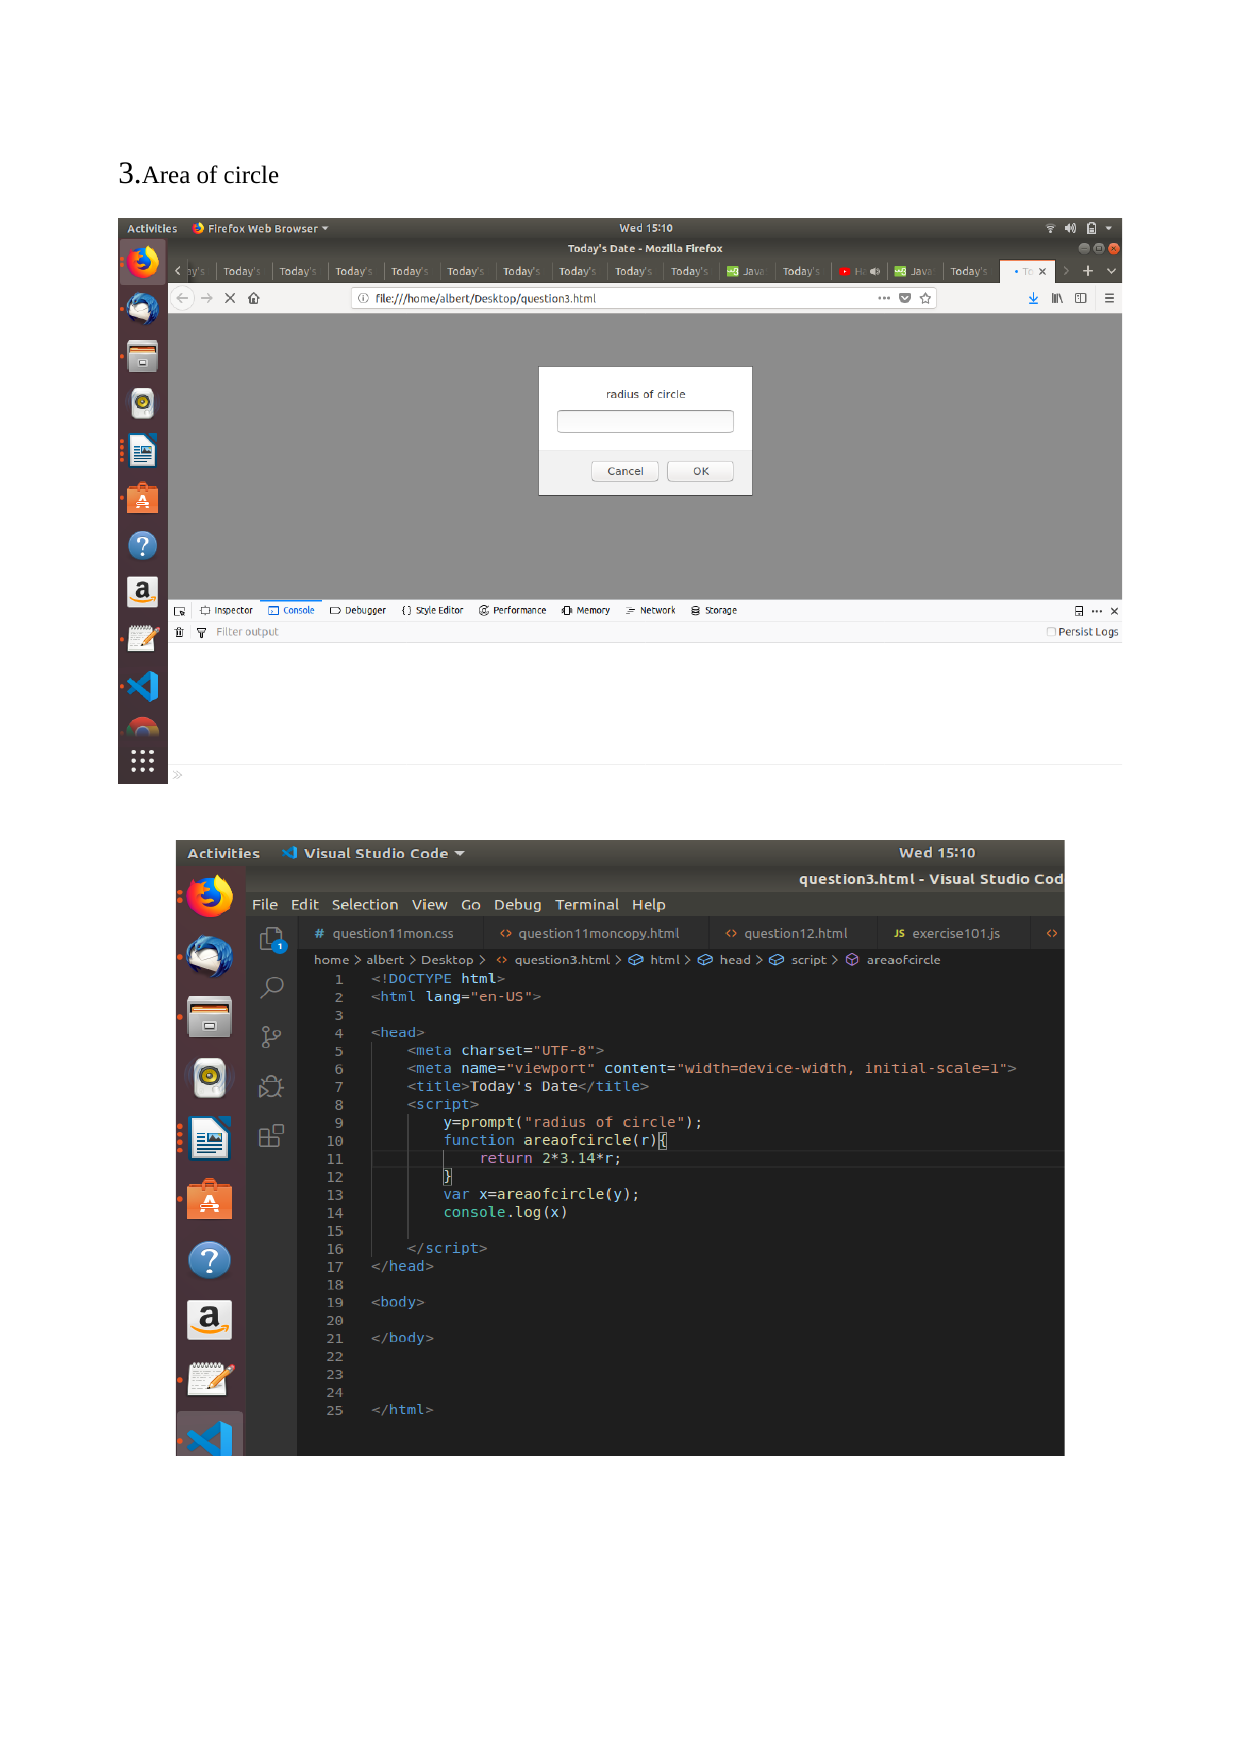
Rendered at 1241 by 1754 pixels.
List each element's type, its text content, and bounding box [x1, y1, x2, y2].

text 3.Area of circle [118, 154, 1122, 190]
picture [118, 218, 1123, 784]
